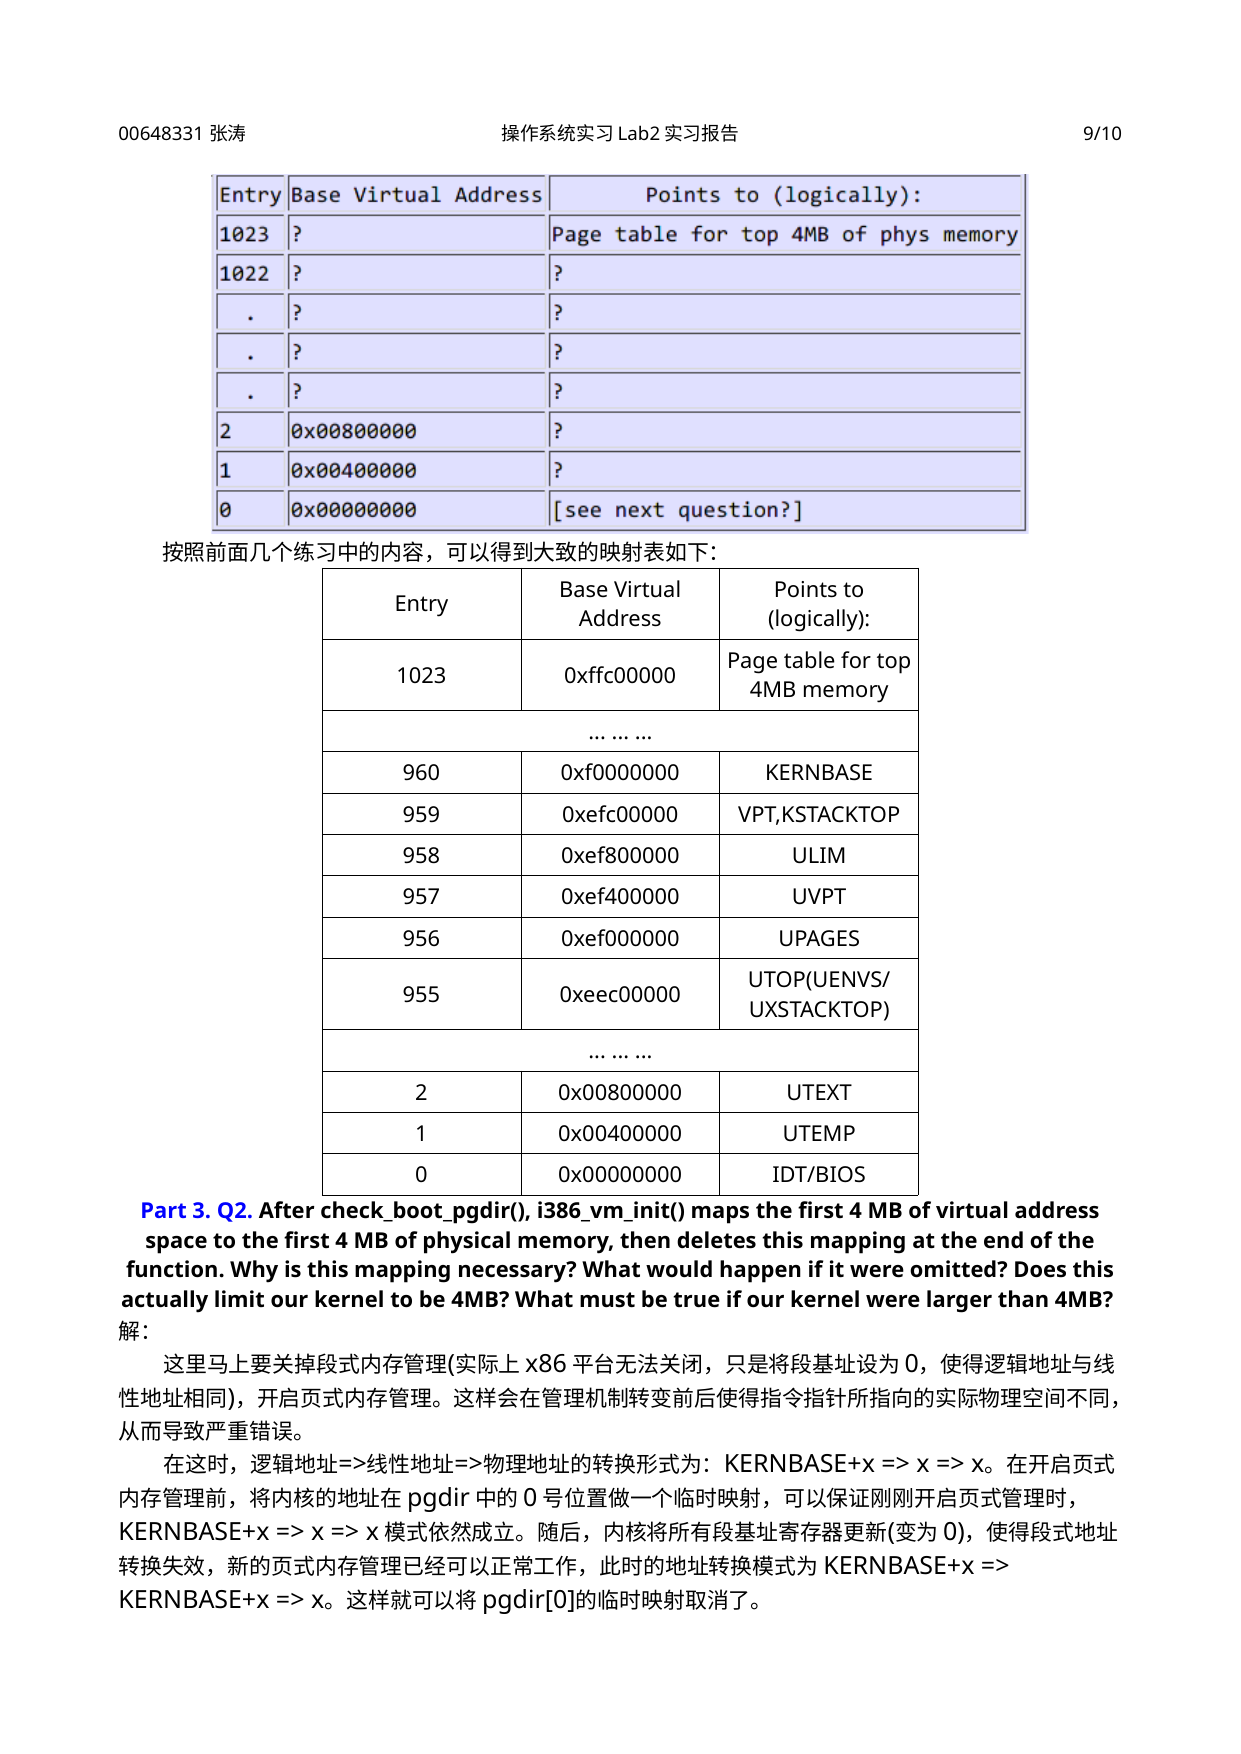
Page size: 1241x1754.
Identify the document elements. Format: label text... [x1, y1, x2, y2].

text 在这时，逻辑地址=>线性地址=>物理地址的转换形式为：KERNBASE+x => x => x。在开启页式内存管理前，将内核的地址在pgdir中的0号位置做一个临时映射，可以保证刚刚开启页式管理时， KERNBASE+x => x => x模式依然成立。随后，内核将所有段基址寄存器更新(变为0)，使得段式地址转换失效，新的页式内存管理已经可以正常工作，此时的地址转换模式为 KERNBASE+x => KERNBASE+x => x。这样就可以将pgdir[0]的临时映射取消了。 [118, 1445, 1122, 1616]
text 这里马上要关掉段式内存管理(实际上x86平台无法关闭，只是将段基址设为0，使得逻辑地址与线性地址相同)，开启页式内存管理。这样会在管理机制转变前后使得指令指针所指向的实际物理空间不同，从而导致严重错误。 [118, 1346, 1122, 1445]
table_header Points to (logically): [720, 569, 918, 639]
table_cell UVPT [720, 876, 918, 917]
table_cell 0x00400000 [522, 1113, 719, 1153]
table_cell 957 [323, 876, 521, 917]
table_cell ULIM [720, 835, 918, 875]
table_cell 0x00000000 [522, 1154, 719, 1195]
table_cell 956 [323, 918, 521, 958]
table_cell 1023 [323, 640, 521, 710]
table_cell IDT/BIOS [720, 1154, 918, 1195]
table_header Base Virtual Address [522, 569, 719, 639]
table_cell KERNBASE [720, 752, 918, 793]
text 按照前面几个练习中的内容，可以得到大致的映射表如下： [118, 175, 1122, 568]
table_cell 958 [323, 835, 521, 875]
table_cell 0xef800000 [522, 835, 719, 875]
table_cell UPAGES [720, 918, 918, 958]
table_cell UTOP(UENVS/UXSTACKTOP) [720, 959, 918, 1029]
table_cell 0xeec00000 [522, 959, 719, 1029]
picture [211, 174, 1029, 534]
table_cell UTEMP [720, 1113, 918, 1153]
table_cell 959 [323, 794, 521, 834]
table_cell Page table for top 4MB memory [720, 640, 918, 710]
table_cell 1 [323, 1113, 521, 1153]
table_cell 0xf0000000 [522, 752, 719, 793]
table_cell 0xefc00000 [522, 794, 719, 834]
table_cell 960 [323, 752, 521, 793]
table_cell 955 [323, 959, 521, 1029]
table_header Entry [323, 569, 521, 639]
table_cell UTEXT [720, 1072, 918, 1112]
table_cell ... ... ... [323, 1030, 918, 1071]
table_cell VPT,KSTACKTOP [720, 794, 918, 834]
text 解： [118, 1314, 1122, 1346]
table_cell 0 [323, 1154, 521, 1195]
table_cell 0xef400000 [522, 876, 719, 917]
table_cell 0xef000000 [522, 918, 719, 958]
table_cell 0x00800000 [522, 1072, 719, 1112]
table_cell 0xffc00000 [522, 640, 719, 710]
text Part 3. Q2. After check_boot_pgdir(), i386_vm_init() maps the first 4 MB of virtual address space to the first 4 MB of physical memory, then deletes this mapping at the end of the function. Why is this mapping necessary? What would happen if it were omitted? Does this actually limit our kernel to be 4MB? What must be true if our kernel were larger than 4MB? [118, 1195, 1122, 1314]
table_cell 2 [323, 1072, 521, 1112]
table_cell ... ... ... [323, 711, 918, 751]
